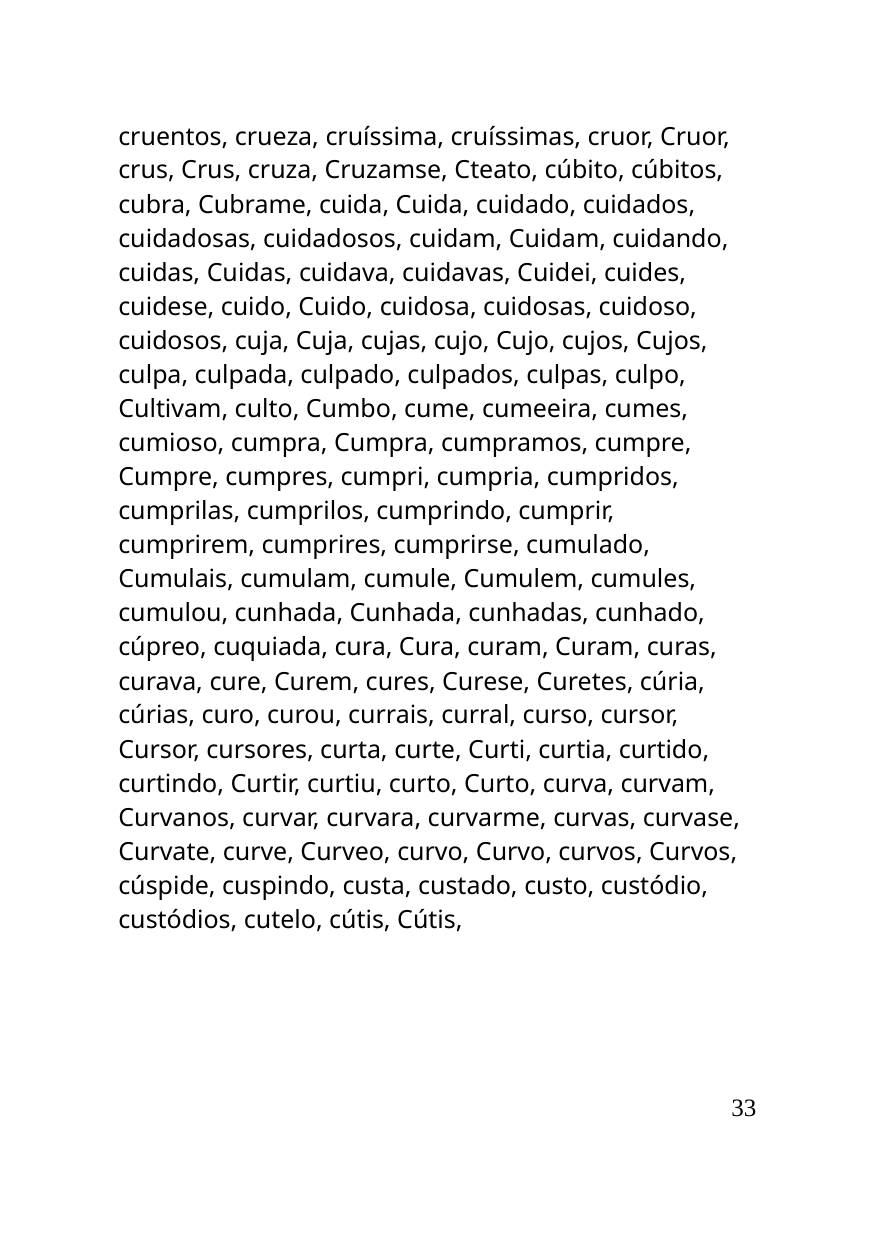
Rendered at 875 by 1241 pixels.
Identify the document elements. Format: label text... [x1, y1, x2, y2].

text cruentos, crueza, cruíssima, cruíssimas, cruor, Cruor, crus, Crus, cruza, Cruzamse, Cteato, cúbito, cúbitos, cubra, Cubrame, cuida, Cuida, cuidado, cuidados, cuidadosas, cuidadosos, cuidam, Cuidam, cuidando, cuidas, Cuidas, cuidava, cuidavas, Cuidei, cuides, cuidese, cuido, Cuido, cuidosa, cuidosas, cuidoso, cuidosos, cuja, Cuja, cujas, cujo, Cujo, cujos, Cujos, culpa, culpada, culpado, culpados, culpas, culpo, Cultivam, culto, Cumbo, cume, cumeeira, cumes, cumioso, cumpra, Cumpra, cumpramos, cumpre, Cumpre, cumpres, cumpri, cumpria, cumpridos, cumprilas, cumprilos, cumprindo, cumprir, cumprirem, cumprires, cumprirse, cumulado, Cumulais, cumulam, cumule, Cumulem, cumules, cumulou, cunhada, Cunhada, cunhadas, cunhado, cúpreo, cuquiada, cura, Cura, curam, Curam, curas, curava, cure, Curem, cures, Curese, Curetes, cúria, cúrias, curo, curou, currais, curral, curso, cursor, Cursor, cursores, curta, curte, Curti, curtia, curtido, curtindo, Curtir, curtiu, curto, Curto, curva, curvam, Curvanos, curvar, curvara, curvarme, curvas, curvase, Curvate, curve, Curveo, curvo, Curvo, curvos, Curvos, cúspide, cuspindo, custa, custado, custo, custódio, custódios, cutelo, cútis, Cútis, [118, 118, 756, 936]
